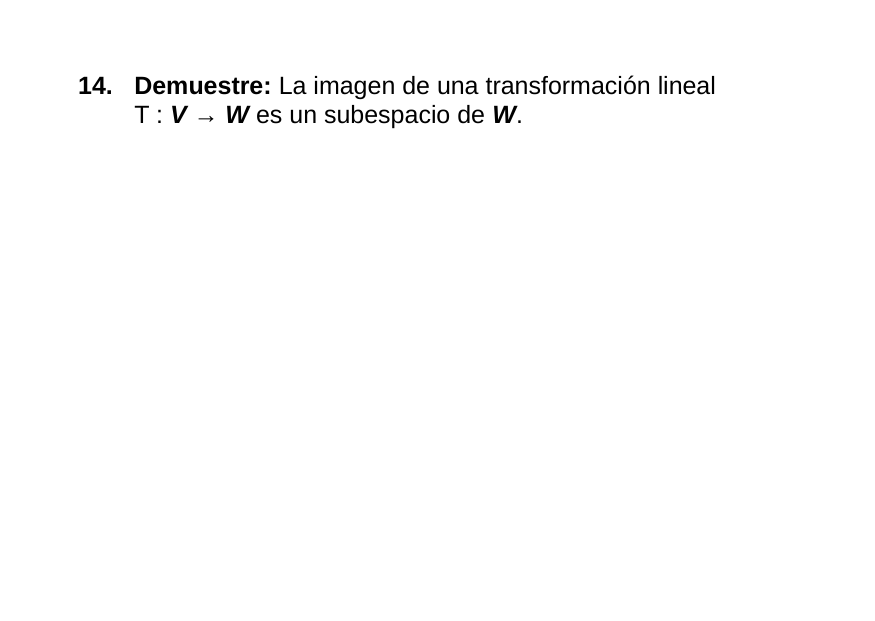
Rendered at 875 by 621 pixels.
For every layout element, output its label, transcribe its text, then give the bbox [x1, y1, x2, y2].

list Demuestre: La imagen de una transformación lineal T : V → W es un subespacio de W. [78, 71, 815, 128]
